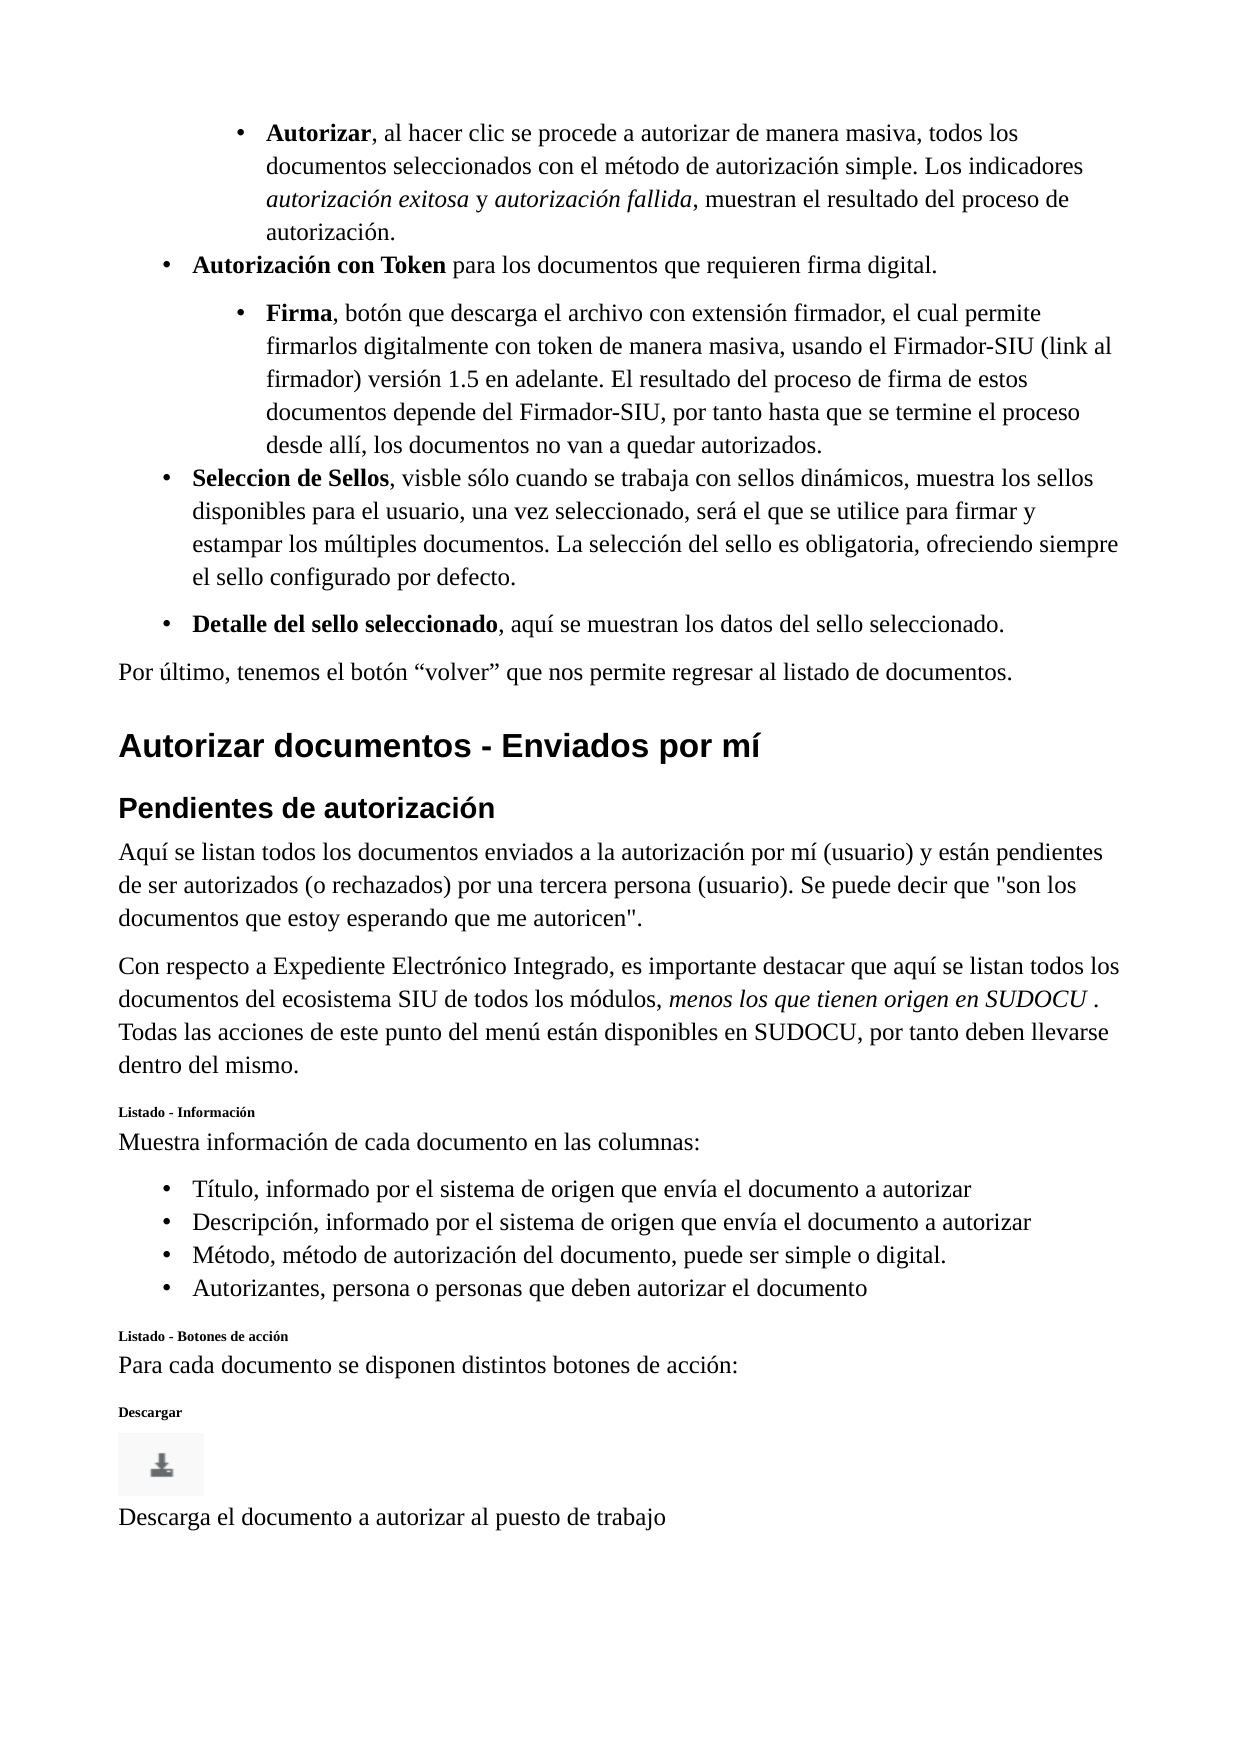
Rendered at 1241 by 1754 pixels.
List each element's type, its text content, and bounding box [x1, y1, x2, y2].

subtitle Listado - Información [118, 1104, 1122, 1121]
text Para cada documento se disponen distintos botones de acción: [118, 1350, 1122, 1379]
subtitle Autorizar documentos - Enviados por mí [118, 726, 1122, 764]
list Autorización con Token para los documentos que requieren firma digital. [162, 250, 1122, 279]
text Aquí se listan todos los documentos enviados a la autorización por mí (usuario) y están pendientes de ser autorizados (o rechazados) por una tercera persona (usuario). Se puede decir que "son los documentos que estoy esperando que me autoricen". [118, 837, 1122, 932]
list Seleccion de Sellos, visble sólo cuando se trabaja con sellos dinámicos, muestra los sellos disponibles para el usuario, una vez seleccionado, será el que se utilice para firmar y estampar los múltiples documentos. La selección del sello es obligatoria, ofreciendo siempre el sello configurado por defecto. [162, 463, 1122, 591]
text Por último, tenemos el botón “volver” que nos permite regresar al listado de documentos. [118, 657, 1122, 686]
subtitle Pendientes de autorización [118, 791, 1122, 825]
list Firma, botón que descarga el archivo con extensión firmador, el cual permite firmarlos digitalmente con token de manera masiva, usando el Firmador-SIU (link al firmador) versión 1.5 en adelante. El resultado del proceso de firma de estos documentos depende del Firmador-SIU, por tanto hasta que se termine el proceso desde allí, los documentos no van a quedar autorizados. [236, 298, 1122, 459]
list Método, método de autorización del documento, puede ser simple o digital. [162, 1240, 1122, 1269]
list Autorizar, al hacer clic se procede a autorizar de manera masiva, todos los documentos seleccionados con el método de autorización simple. Los indicadores autorización exitosa y autorización fallida, muestran el resultado del proceso de autorización. [236, 118, 1122, 246]
picture [118, 1433, 204, 1496]
text Descarga el documento a autorizar al puesto de trabajo [118, 1502, 1122, 1531]
text Muestra información de cada documento en las columnas: [118, 1127, 1122, 1156]
subtitle Listado - Botones de acción [118, 1327, 1122, 1344]
list Título, informado por el sistema de origen que envía el documento a autorizar [162, 1174, 1122, 1203]
list Descripción, informado por el sistema de origen que envía el documento a autorizar [162, 1207, 1122, 1236]
list Detalle del sello seleccionado, aquí se muestran los datos del sello seleccionado. [162, 609, 1122, 638]
list Autorizantes, persona o personas que deben autorizar el documento [162, 1273, 1122, 1302]
text Con respecto a Expediente Electrónico Integrado, es importante destacar que aquí se listan todos los documentos del ecosistema SIU de todos los módulos, menos los que tienen origen en SUDOCU . Todas las acciones de este punto del menú están disponibles en SUDOCU, por tanto deben llevarse dentro del mismo. [118, 951, 1122, 1079]
subtitle Descargar [118, 1404, 1122, 1421]
